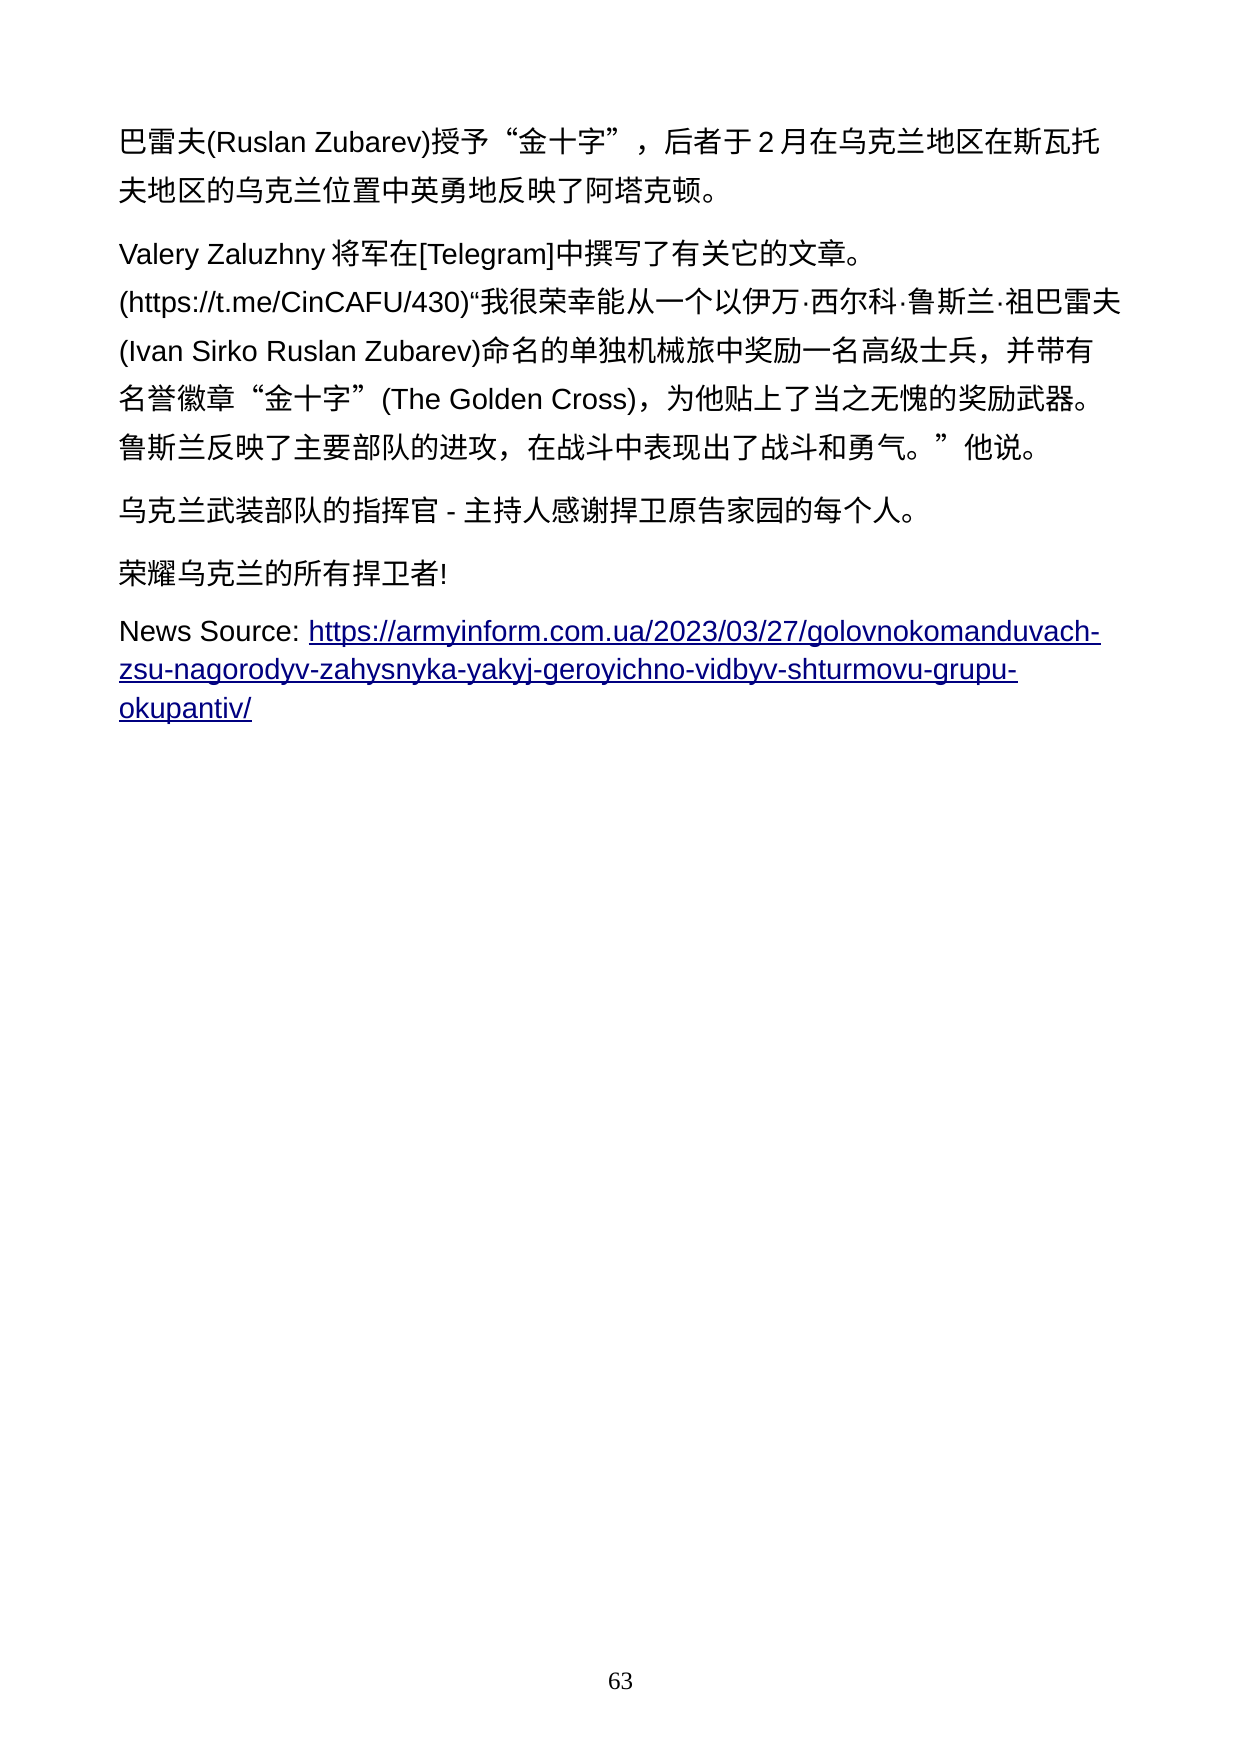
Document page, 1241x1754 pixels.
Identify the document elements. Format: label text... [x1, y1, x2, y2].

text 巴雷夫(Ruslan Zubarev)授予“金十字”，后者于2月在乌克兰地区在斯瓦托夫地区的乌克兰位置中英勇地反映了阿塔克顿。 [118, 118, 1122, 209]
text 荣耀乌克兰的所有捍卫者! [118, 551, 1122, 593]
text News Source: https://armyinform.com.ua/2023/03/27/golovnokomanduvach-zsu-nagorodyv-zahysnyka-yakyj-geroyichno-vidbyv-shturmovu-grupu-okupantiv/ [118, 614, 1122, 724]
text Valery Zaluzhny将军在[Telegram]中撰写了有关它的文章。(https://t.me/CinCAFU/430)“我很荣幸能从一个以伊万·西尔科·鲁斯兰·祖巴雷夫(Ivan Sirko Ruslan Zubarev)命名的单独机械旅中奖励一名高级士兵，并带有名誉徽章“金十字”(The Golden Cross)，为他贴上了当之无愧的奖励武器。 鲁斯兰反映了主要部队的进攻，在战斗中表现出了战斗和勇气。”他说。 [118, 230, 1122, 467]
text 乌克兰武装部队的指挥官 - 主持人感谢捍卫原告家园的每个人。 [118, 487, 1122, 530]
